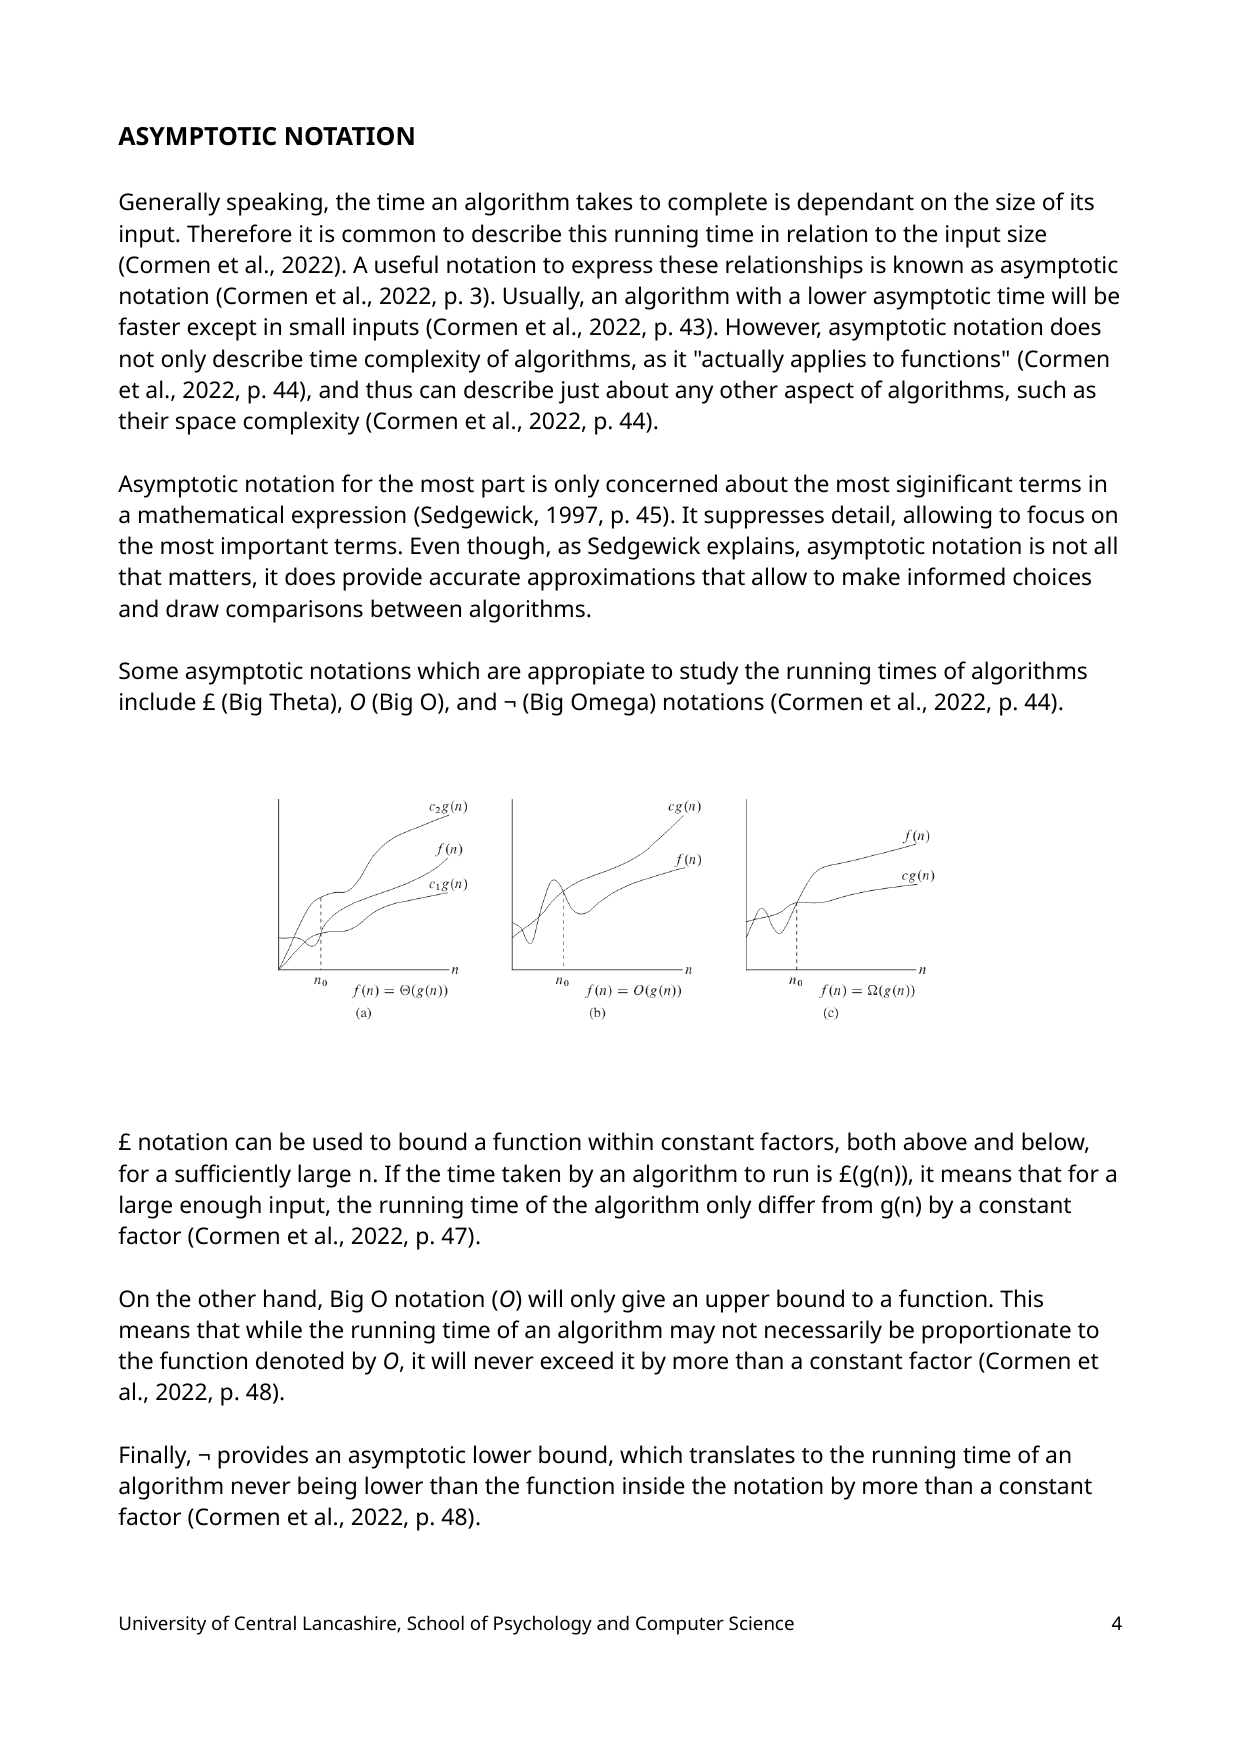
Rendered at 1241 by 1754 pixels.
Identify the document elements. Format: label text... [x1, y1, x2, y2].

picture [253, 780, 988, 1026]
text £ notation can be used to bound a function within constant factors, both above and below, for a sufficiently large n. If the time taken by an algorithm to run is £(g(n)), it means that for a large enough input, the running time of the algorithm only differ from g(n) by a constant factor (Cormen et al., 2022, p. 47). [118, 1126, 1122, 1251]
text ASYMPTOTIC NOTATION [118, 118, 1122, 152]
text Generally speaking, the time an algorithm takes to complete is dependant on the size of its input. Therefore it is common to describe this running time in relation to the input size (Cormen et al., 2022). A useful notation to express these relationships is known as asymptotic notation (Cormen et al., 2022, p. 3). Usually, an algorithm with a lower asymptotic time will be faster except in small inputs (Cormen et al., 2022, p. 43). However, asymptotic notation does not only describe time complexity of algorithms, as it "actually applies to functions" (Cormen et al., 2022, p. 44), and thus can describe just about any other aspect of algorithms, such as their space complexity (Cormen et al., 2022, p. 44). [118, 186, 1122, 436]
text Some asymptotic notations which are appropiate to study the running times of algorithms include £ (Big Theta), O (Big O), and ¬ (Big Omega) notations (Cormen et al., 2022, p. 44). [118, 655, 1122, 717]
text Asymptotic notation for the most part is only concerned about the most siginificant terms in a mathematical expression (Sedgewick, 1997, p. 45). It suppresses detail, allowing to focus on the most important terms. Even though, as Sedgewick explains, asymptotic notation is not all that matters, it does provide accurate approximations that allow to make informed choices and draw comparisons between algorithms. [118, 467, 1122, 624]
text Finally, ¬ provides an asymptotic lower bound, which translates to the running time of an algorithm never being lower than the function inside the notation by more than a constant factor (Cormen et al., 2022, p. 48). [118, 1439, 1122, 1532]
text On the other hand, Big O notation (O) will only give an upper bound to a function. This means that while the running time of an algorithm may not necessarily be proportionate to the function denoted by O, it will never exceed it by more than a constant factor (Cormen et al., 2022, p. 48). [118, 1282, 1122, 1407]
